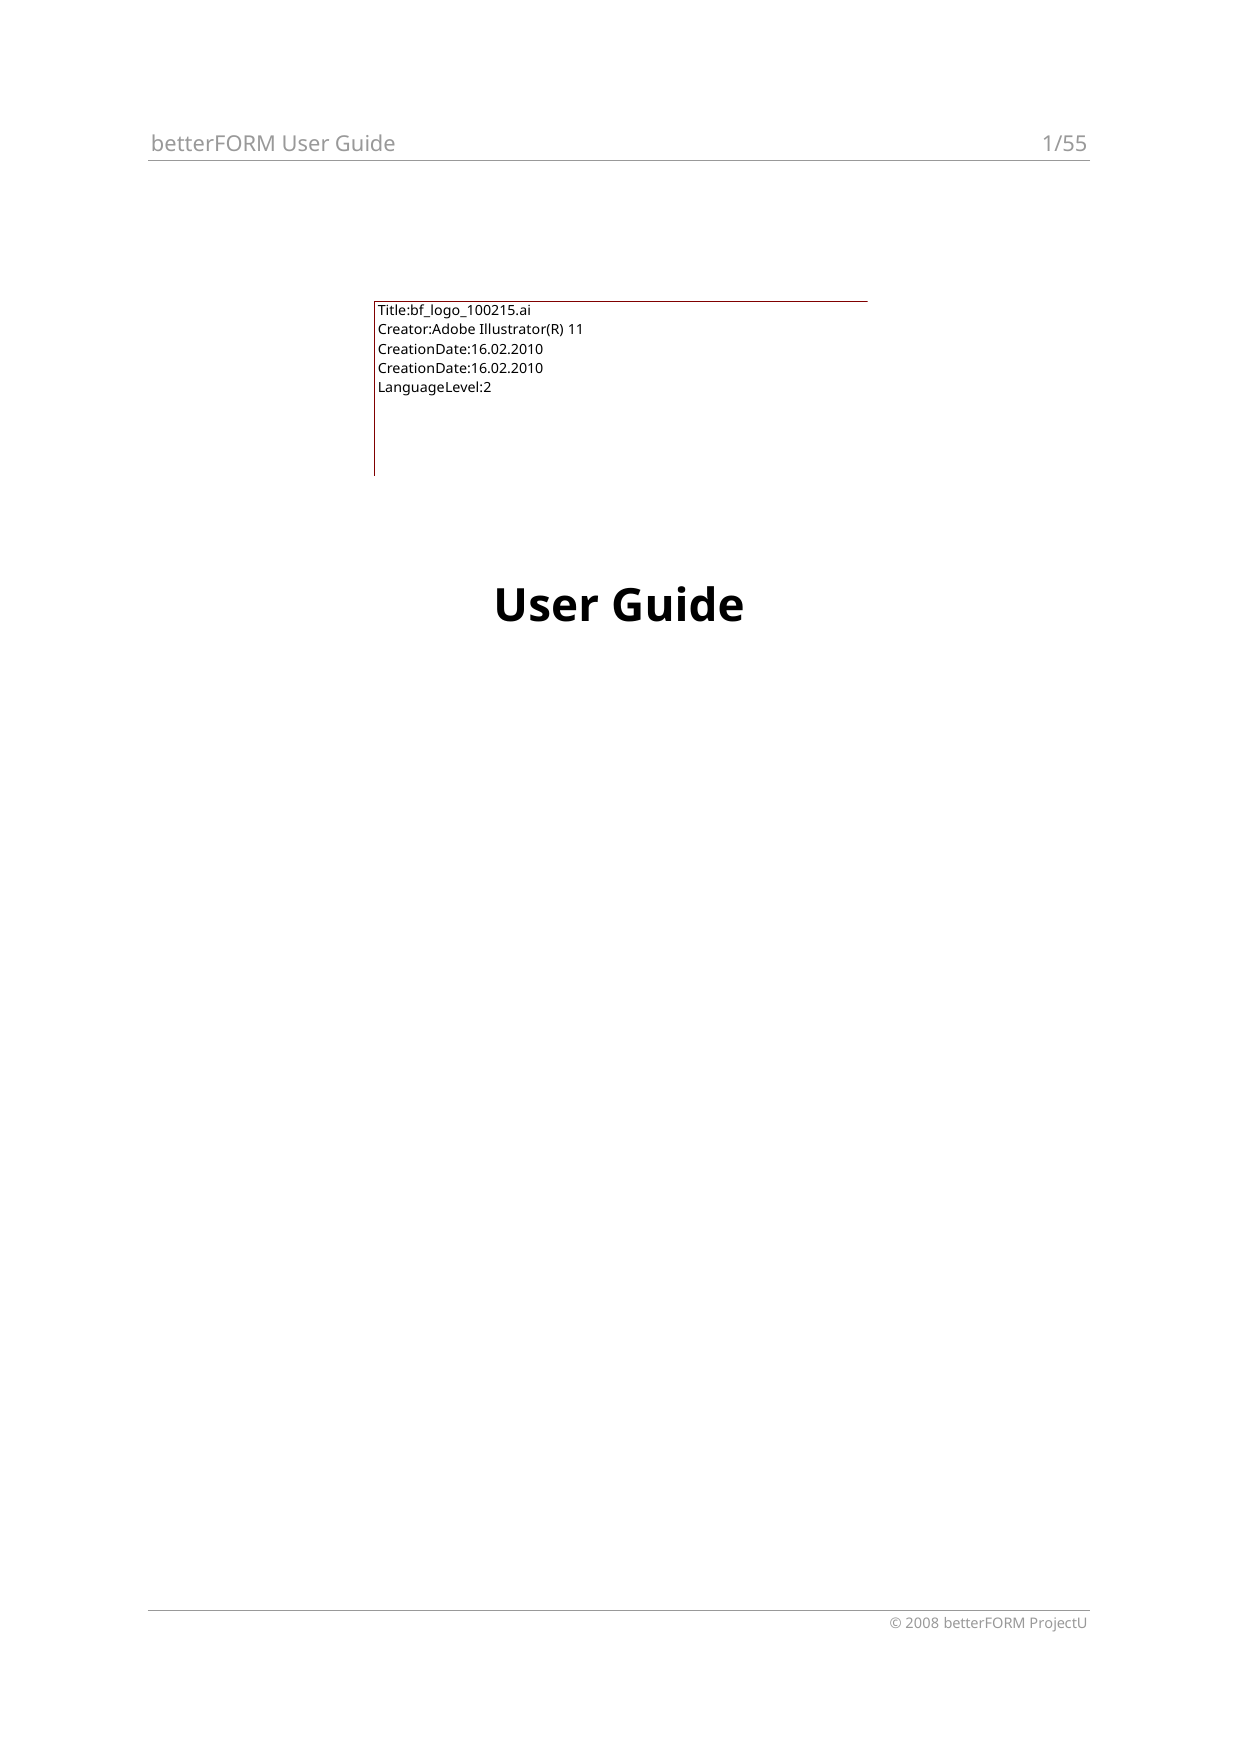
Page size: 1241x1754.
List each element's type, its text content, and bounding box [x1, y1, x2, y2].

title User Guide [148, 573, 1090, 635]
